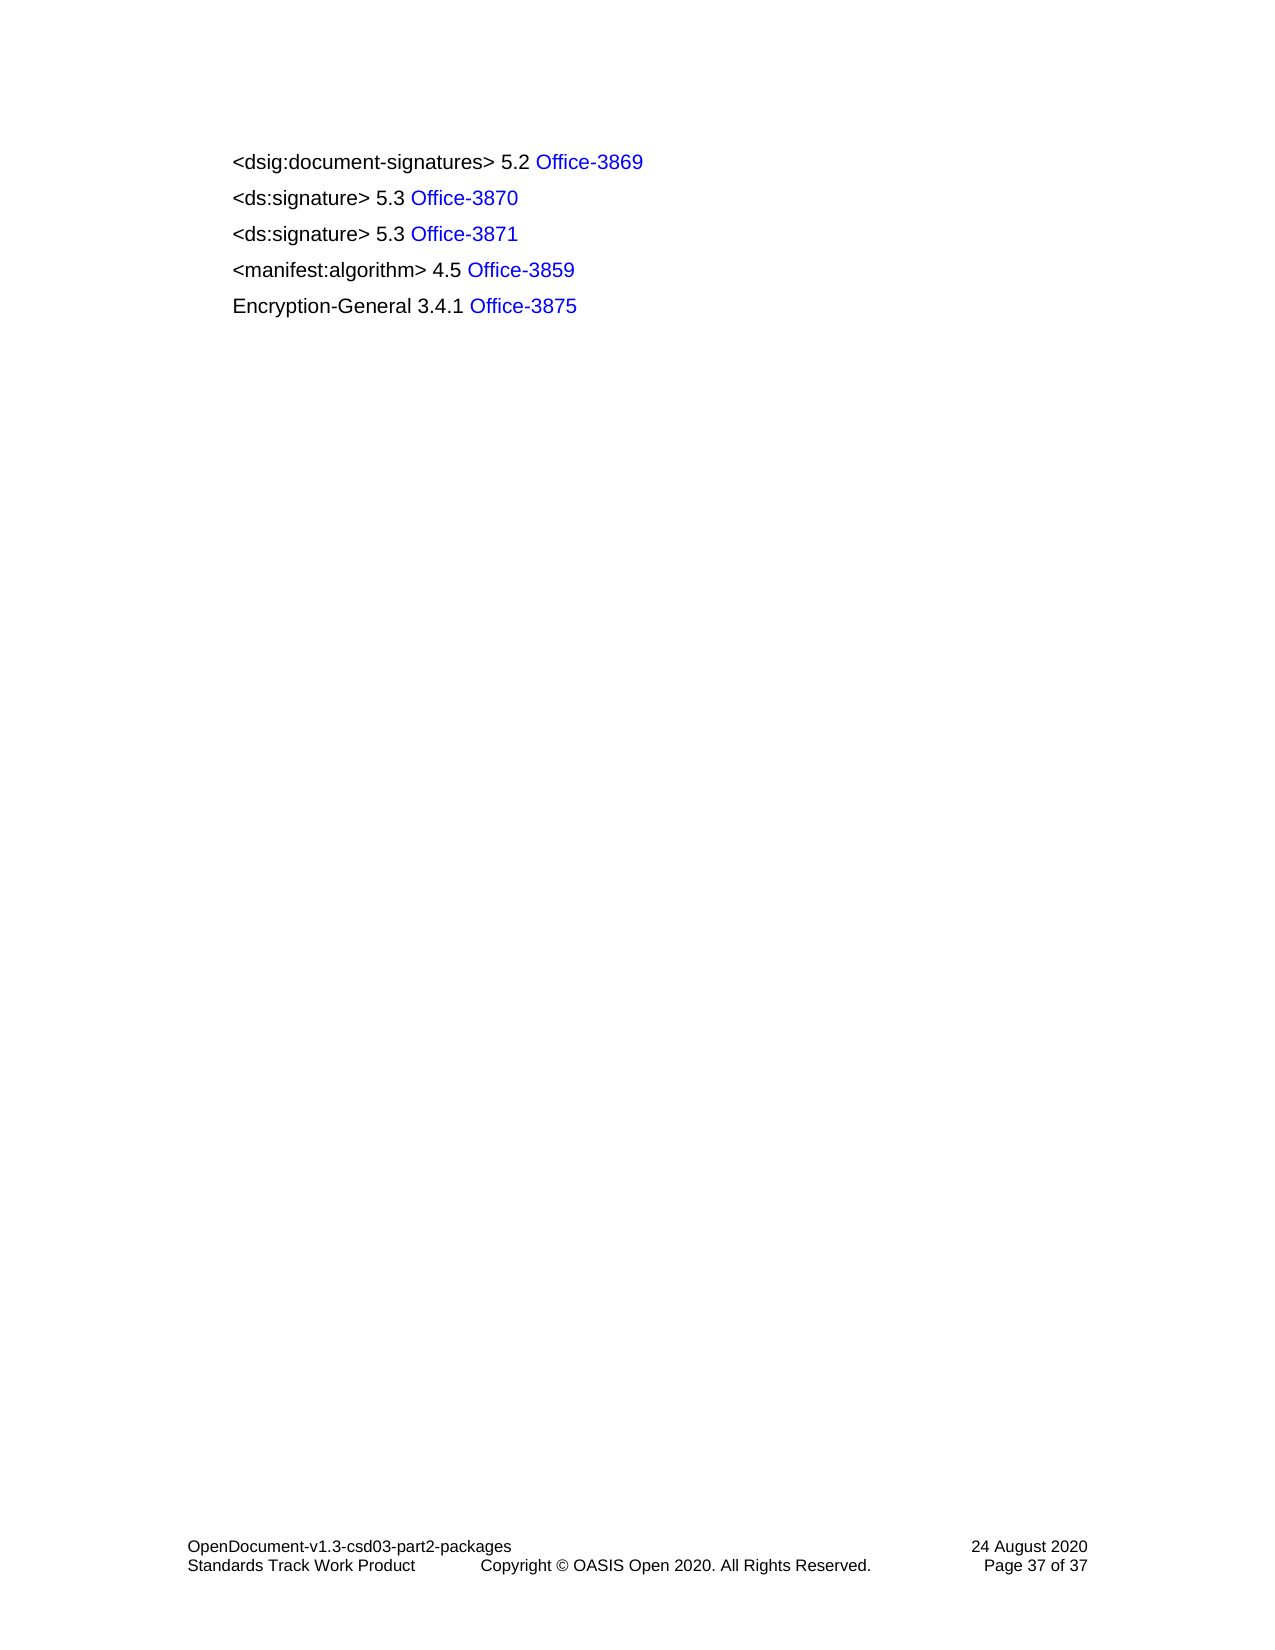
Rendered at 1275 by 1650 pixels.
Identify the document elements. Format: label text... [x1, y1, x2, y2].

list <dsig:document-signatures> 5.2 Office-3869 [187, 150, 1088, 174]
list Encryption-General 3.4.1 Office-3875 [187, 294, 1088, 318]
list <manifest:algorithm> 4.5 Office-3859 [187, 258, 1088, 282]
list <ds:signature> 5.3 Office-3871 [187, 222, 1088, 246]
list <ds:signature> 5.3 Office-3870 [187, 186, 1088, 210]
